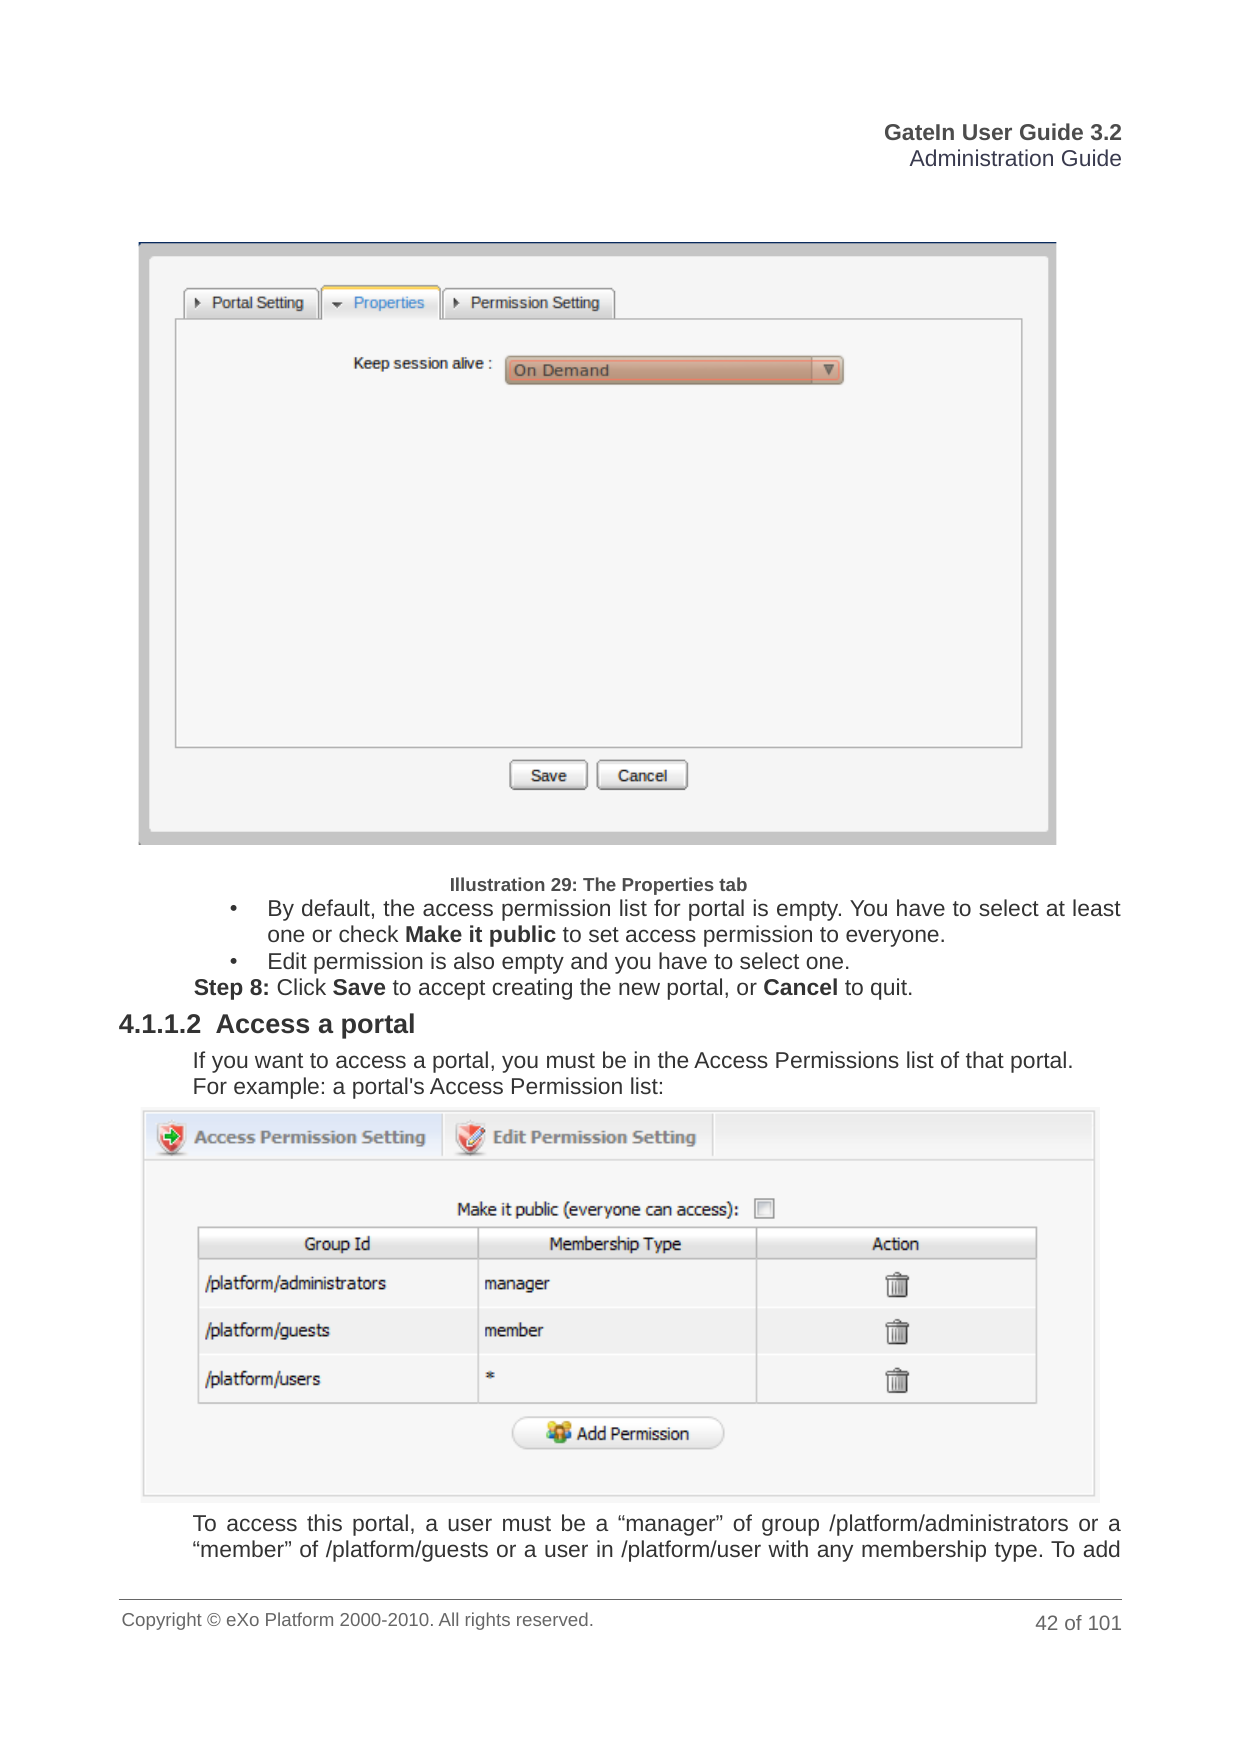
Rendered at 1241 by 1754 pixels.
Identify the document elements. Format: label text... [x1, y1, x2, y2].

list By default, the access permission list for portal is empty. You have to select at least one or check Make it public to set access permission to everyone. [229, 223, 1122, 948]
text For example: a portal's Access Permission list: [192, 1073, 1122, 1099]
text To access this portal, a user must be a “manager” of group /platform/administrators or a “member” of /platform/guests or a user in /platform/user with any membership type. To add [192, 1099, 1122, 1562]
text If you want to access a portal, you must be in the Access Permissions list of that portal. [192, 1047, 1122, 1073]
list Illustration 29: The Properties tab [138, 323, 1058, 895]
list Step 8: Click Save to accept creating the new portal, or Cancel to quit. [156, 974, 1122, 1001]
picture [140, 1107, 1100, 1503]
picture [138, 242, 1057, 845]
subtitle Access a portal [118, 1008, 1122, 1039]
list Edit permission is also empty and you have to select one. [229, 948, 1122, 974]
